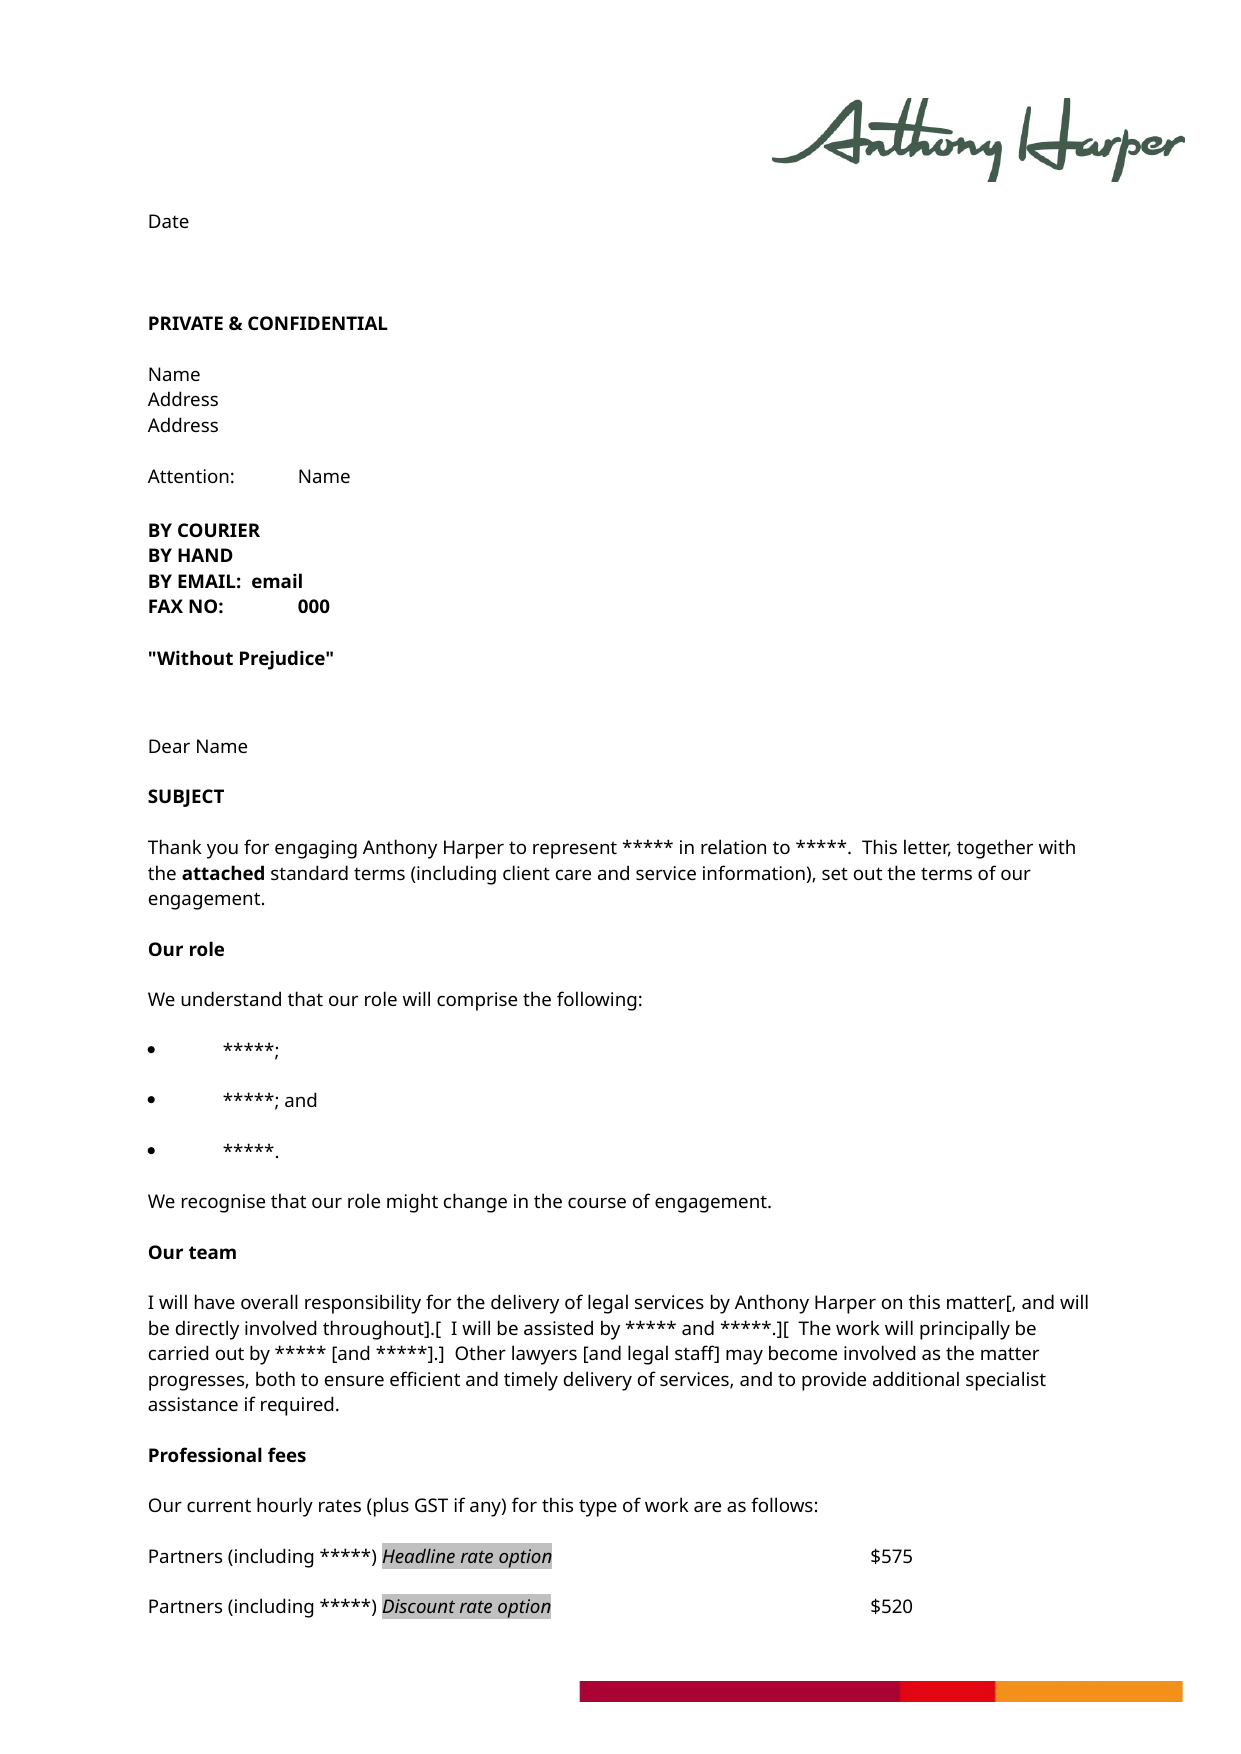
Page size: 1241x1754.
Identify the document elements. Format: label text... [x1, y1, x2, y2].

subtitle Our role [148, 936, 1092, 961]
text We recognise that our role might change in the course of engagement. [148, 1188, 1092, 1214]
table_cell [148, 234, 714, 285]
table_header $575 [785, 1531, 998, 1581]
text Dear Name [148, 733, 1092, 759]
list *****; [148, 1037, 1092, 1062]
table_cell PRIVATE & CONFIDENTIAL Name Address Address Attention: Name [148, 285, 714, 492]
text I will have overall responsibility for the delivery of legal services by Anthony Harper on this matter[, and will be directly involved throughout].[ I will be assisted by ***** and *****.][ The work will principally be carried out by ***** [and *****].] Other lawyers [and legal staff] may become involved as the matter progresses, both to ensure efficient and timely delivery of services, and to provide additional specialist assistance if required. [148, 1289, 1092, 1417]
subtitle Our team [148, 1239, 1092, 1264]
picture [772, 98, 1185, 182]
text Our current hourly rates (plus GST if any) for this type of work are as follows: [148, 1493, 1092, 1518]
text Thank you for engaging Anthony Harper to represent ***** in relation to *****. This letter, together with the attached standard terms (including client care and service information), set out the terms of our engagement. [148, 834, 1092, 911]
list *****. [148, 1138, 1092, 1163]
table_header Partners (including *****) Headline rate option [148, 1531, 785, 1581]
table_cell Partners (including *****) Discount rate option [148, 1581, 785, 1632]
table_cell $520 [785, 1581, 998, 1632]
subtitle Professional fees [148, 1442, 1092, 1468]
text We understand that our role will comprise the following: [148, 986, 1092, 1012]
table_cell BY COURIER BY HAND BY EMAIL: email FAX NO: 000 "Without Prejudice" [148, 492, 714, 670]
list *****; and [148, 1087, 1092, 1113]
table_header Date [148, 192, 714, 234]
picture [579, 1681, 1183, 1702]
text SUBJECT [148, 784, 1092, 809]
